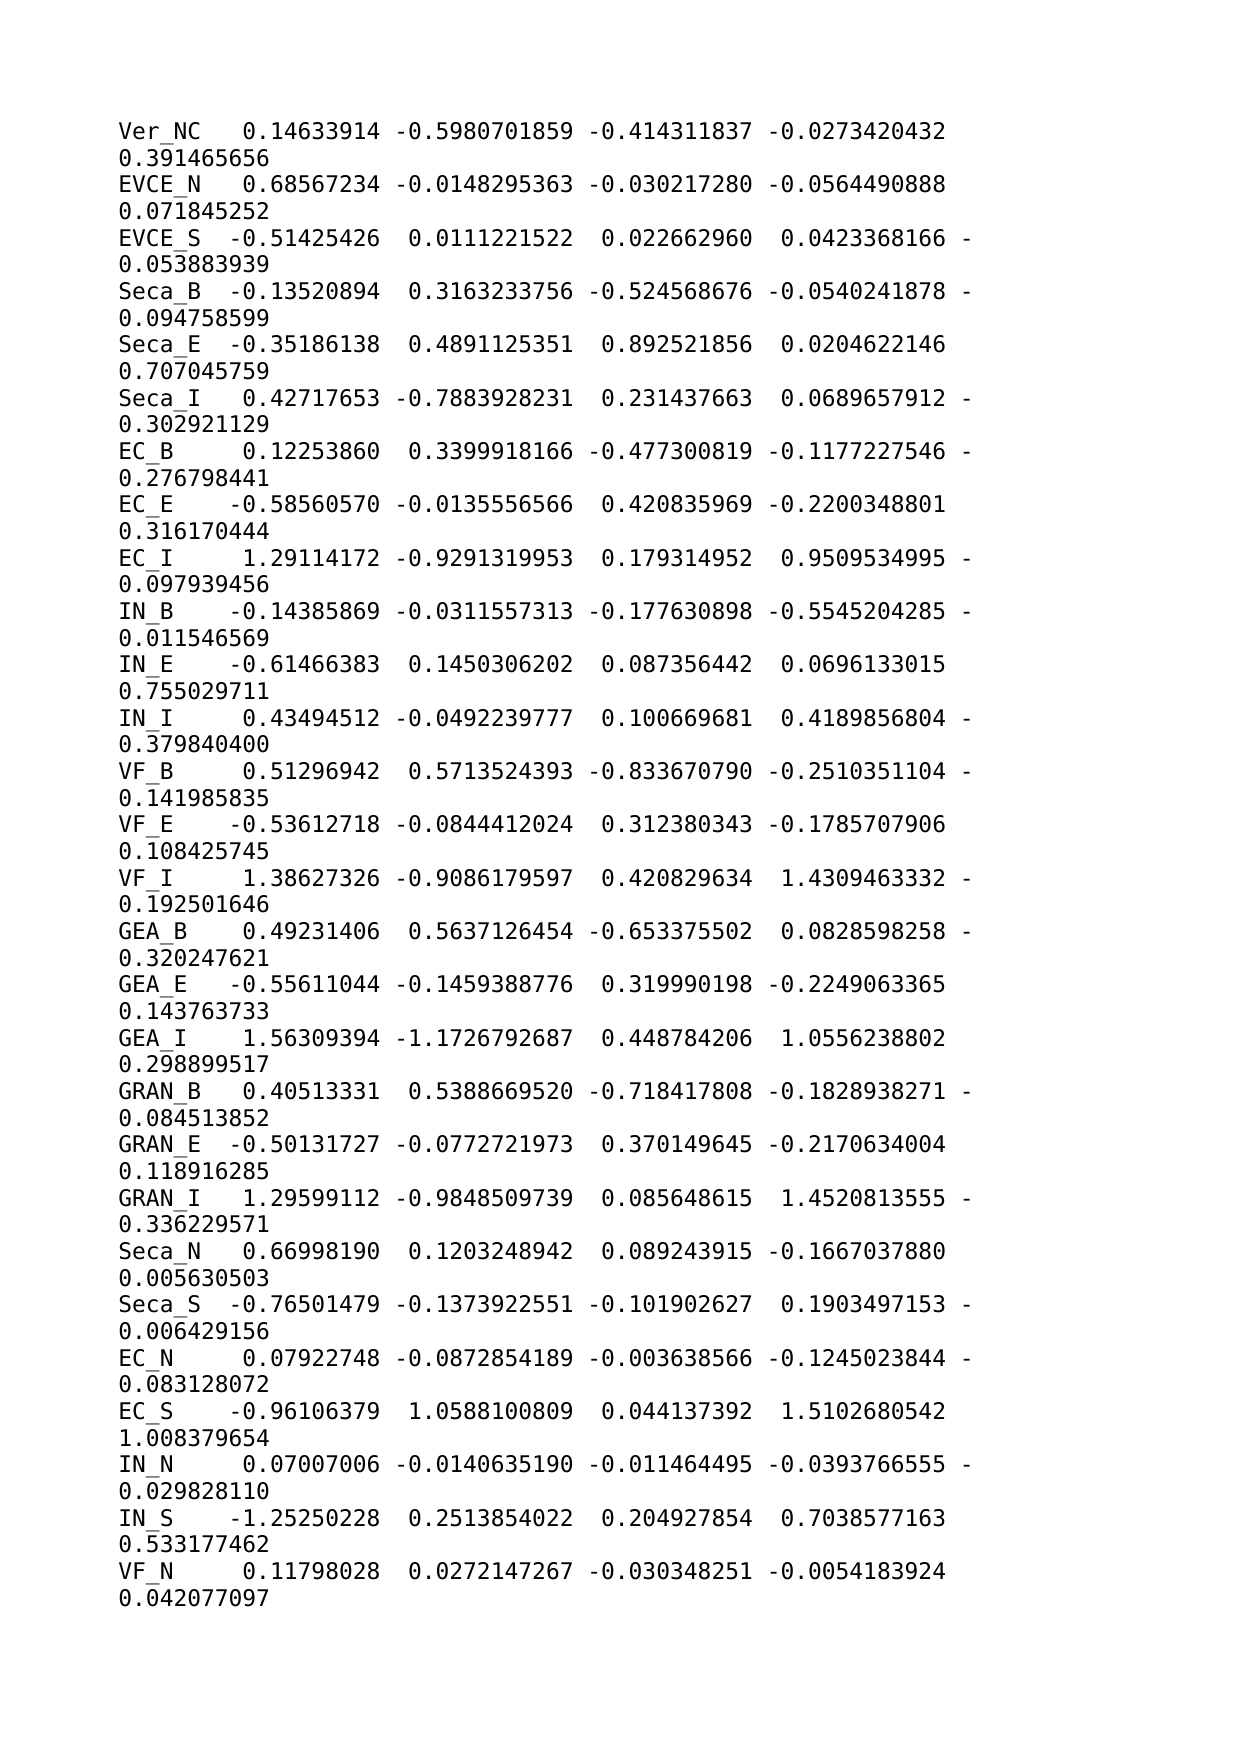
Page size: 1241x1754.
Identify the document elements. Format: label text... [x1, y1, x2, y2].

text GRAN_B 0.40513331 0.5388669520 -0.718417808 -0.1828938271 -0.084513852 [118, 1078, 1122, 1131]
text GRAN_I 1.29599112 -0.9848509739 0.085648615 1.4520813555 -0.336229571 [118, 1185, 1122, 1238]
text Seca_I 0.42717653 -0.7883928231 0.231437663 0.0689657912 -0.302921129 [118, 385, 1122, 438]
text IN_E -0.61466383 0.1450306202 0.087356442 0.0696133015 0.755029711 [118, 651, 1122, 705]
text VF_E -0.53612718 -0.0844412024 0.312380343 -0.1785707906 0.108425745 [118, 811, 1122, 865]
text IN_N 0.07007006 -0.0140635190 -0.011464495 -0.0393766555 -0.029828110 [118, 1451, 1122, 1505]
text Seca_S -0.76501479 -0.1373922551 -0.101902627 0.1903497153 -0.006429156 [118, 1291, 1122, 1345]
text Ver_NC 0.14633914 -0.5980701859 -0.414311837 -0.0273420432 0.391465656 [118, 118, 1122, 171]
text GEA_I 1.56309394 -1.1726792687 0.448784206 1.0556238802 0.298899517 [118, 1025, 1122, 1078]
text EC_I 1.29114172 -0.9291319953 0.179314952 0.9509534995 -0.097939456 [118, 545, 1122, 598]
text Seca_B -0.13520894 0.3163233756 -0.524568676 -0.0540241878 -0.094758599 [118, 278, 1122, 331]
text VF_I 1.38627326 -0.9086179597 0.420829634 1.4309463332 -0.192501646 [118, 865, 1122, 918]
text IN_B -0.14385869 -0.0311557313 -0.177630898 -0.5545204285 -0.011546569 [118, 598, 1122, 651]
text Seca_E -0.35186138 0.4891125351 0.892521856 0.0204622146 0.707045759 [118, 331, 1122, 385]
text EC_E -0.58560570 -0.0135556566 0.420835969 -0.2200348801 0.316170444 [118, 491, 1122, 545]
text VF_B 0.51296942 0.5713524393 -0.833670790 -0.2510351104 -0.141985835 [118, 758, 1122, 811]
text Seca_N 0.66998190 0.1203248942 0.089243915 -0.1667037880 0.005630503 [118, 1238, 1122, 1291]
text GRAN_E -0.50131727 -0.0772721973 0.370149645 -0.2170634004 0.118916285 [118, 1131, 1122, 1185]
text GEA_E -0.55611044 -0.1459388776 0.319990198 -0.2249063365 0.143763733 [118, 971, 1122, 1025]
text GEA_B 0.49231406 0.5637126454 -0.653375502 0.0828598258 -0.320247621 [118, 918, 1122, 971]
text EC_B 0.12253860 0.3399918166 -0.477300819 -0.1177227546 -0.276798441 [118, 438, 1122, 491]
text VF_N 0.11798028 0.0272147267 -0.030348251 -0.0054183924 0.042077097 [118, 1558, 1122, 1611]
text IN_S -1.25250228 0.2513854022 0.204927854 0.7038577163 0.533177462 [118, 1505, 1122, 1558]
text EVCE_S -0.51425426 0.0111221522 0.022662960 0.0423368166 -0.053883939 [118, 225, 1122, 278]
text IN_I 0.43494512 -0.0492239777 0.100669681 0.4189856804 -0.379840400 [118, 705, 1122, 758]
text EC_S -0.96106379 1.0588100809 0.044137392 1.5102680542 1.008379654 [118, 1398, 1122, 1451]
text EC_N 0.07922748 -0.0872854189 -0.003638566 -0.1245023844 -0.083128072 [118, 1345, 1122, 1398]
text EVCE_N 0.68567234 -0.0148295363 -0.030217280 -0.0564490888 0.071845252 [118, 171, 1122, 225]
